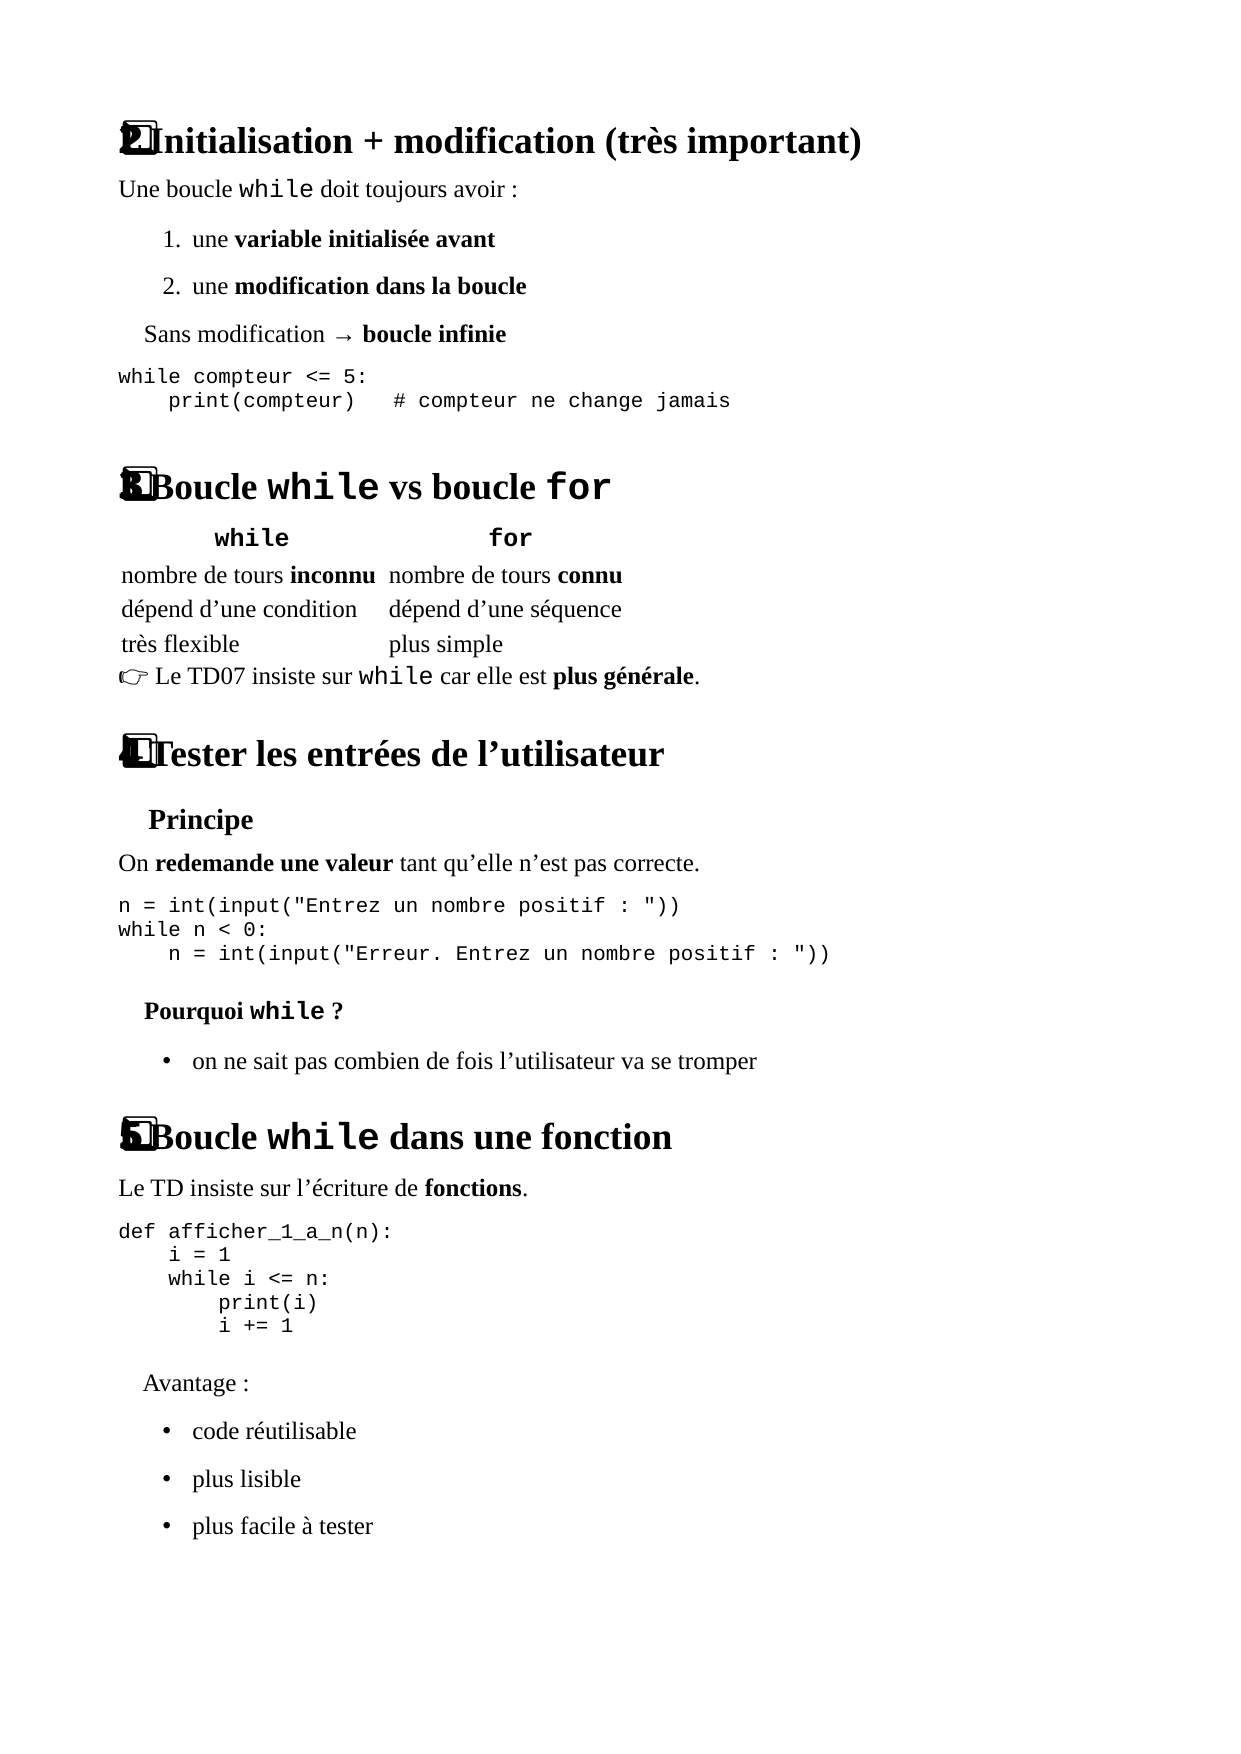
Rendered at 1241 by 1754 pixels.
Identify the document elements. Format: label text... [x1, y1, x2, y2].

table_cell dépend d’une séquence [386, 592, 635, 626]
text 🧠 Pourquoi while ? [118, 996, 1122, 1027]
list on ne sait pas combien de fois l’utilisateur va se tromper [162, 1046, 1122, 1075]
table_cell plus simple [386, 626, 635, 661]
list code réutilisable [162, 1416, 1122, 1445]
text 🧠 Avantage : [118, 1368, 1122, 1397]
text 👉 Le TD07 insiste sur while car elle est plus générale. [118, 661, 1122, 692]
text while i <= n: [118, 1268, 1122, 1292]
text def afficher_1_a_n(n): [118, 1221, 1122, 1244]
text n = int(input("Entrez un nombre positif : ")) [118, 896, 1122, 919]
text while compteur <= 5: [118, 367, 1122, 390]
table_cell nombre de tours connu [386, 557, 635, 592]
text On redemande une valeur tant qu’elle n’est pas correcte. [118, 848, 1122, 877]
table_cell très flexible [118, 626, 386, 661]
text print(compteur) # compteur ne change jamais [118, 390, 1122, 414]
table_cell nombre de tours inconnu [118, 557, 386, 592]
table_cell dépend d’une condition [118, 592, 386, 626]
list plus lisible [162, 1464, 1122, 1492]
text n = int(input("Erreur. Entrez un nombre positif : ")) [118, 943, 1122, 966]
subtitle 2️⃣ Initialisation + modification (très important) [118, 118, 1122, 161]
list une variable initialisée avant [162, 224, 1122, 252]
list une modification dans la boucle [162, 271, 1122, 300]
subtitle 3️⃣ Boucle while vs boucle for [118, 464, 1122, 510]
subtitle 4️⃣ Tester les entrées de l’utilisateur [118, 732, 1122, 775]
subtitle 5️⃣ Boucle while dans une fonction [118, 1114, 1122, 1161]
subtitle 🔹 Principe [118, 802, 1122, 835]
text Une boucle while doit toujours avoir : [118, 174, 1122, 204]
text ❌ Sans modification → boucle infinie [118, 319, 1122, 348]
text while n < 0: [118, 919, 1122, 943]
text Le TD insiste sur l’écriture de fonctions. [118, 1173, 1122, 1202]
table_header for [386, 523, 635, 557]
text i += 1 [118, 1315, 1122, 1339]
list plus facile à tester [162, 1511, 1122, 1540]
table_header while [118, 523, 386, 557]
text i = 1 [118, 1244, 1122, 1268]
text print(i) [118, 1292, 1122, 1315]
